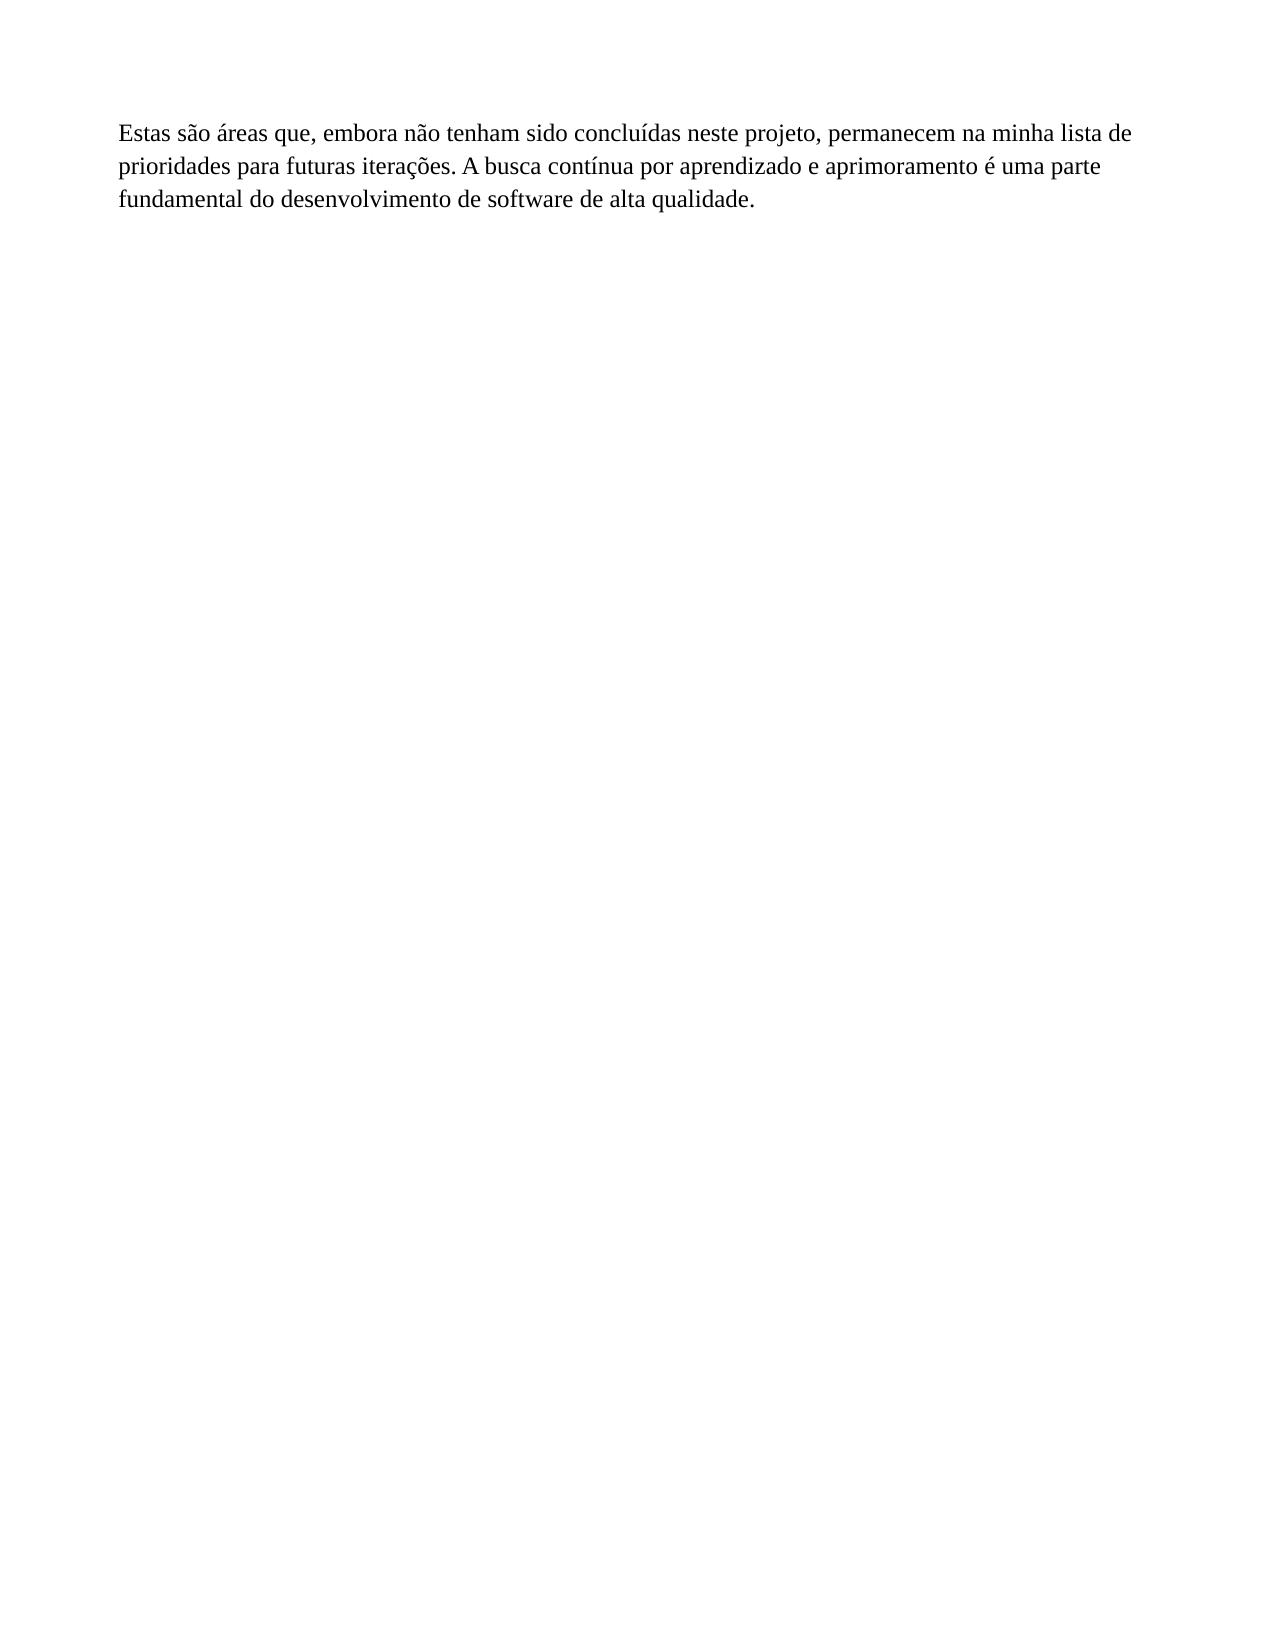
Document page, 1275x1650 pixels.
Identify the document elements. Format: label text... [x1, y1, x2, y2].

text Estas são áreas que, embora não tenham sido concluídas neste projeto, permanecem na minha lista de prioridades para futuras iterações. A busca contínua por aprendizado e aprimoramento é uma parte fundamental do desenvolvimento de software de alta qualidade. [118, 118, 1157, 213]
